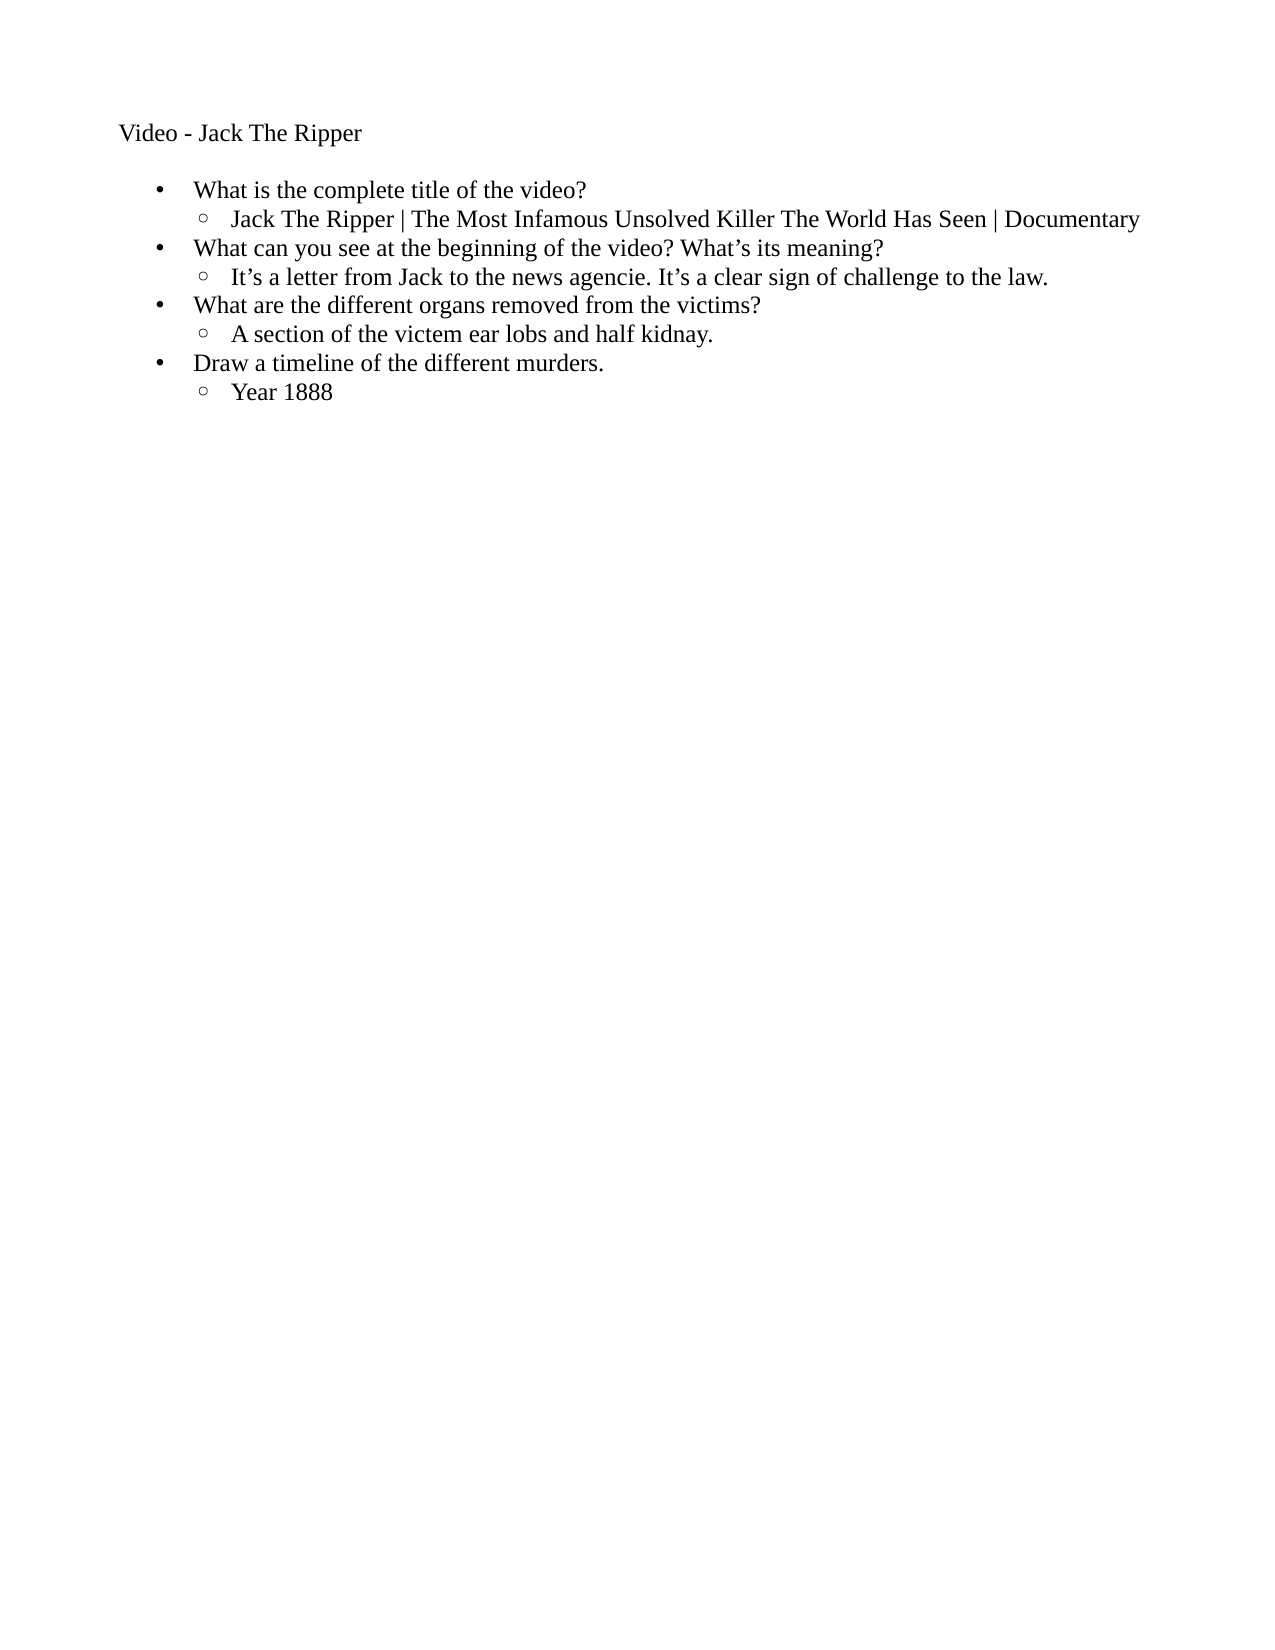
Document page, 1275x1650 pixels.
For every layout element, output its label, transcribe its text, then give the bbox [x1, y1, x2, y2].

list A section of the victem ear lobs and half kidnay. [193, 319, 1157, 348]
list Year 1888 [193, 377, 1157, 406]
text Video - Jack The Ripper [118, 118, 1157, 147]
list What are the different organs removed from the victims? [156, 291, 1157, 319]
list It’s a letter from Jack to the news agencie. It’s a clear sign of challenge to the law. [193, 262, 1157, 291]
list Jack The Ripper | The Most Infamous Unsolved Killer The World Has Seen | Documentary [193, 204, 1157, 233]
list Draw a timeline of the different murders. [156, 348, 1157, 377]
list What is the complete title of the video? [156, 176, 1157, 204]
list What can you see at the beginning of the video? What’s its meaning? [156, 233, 1157, 262]
